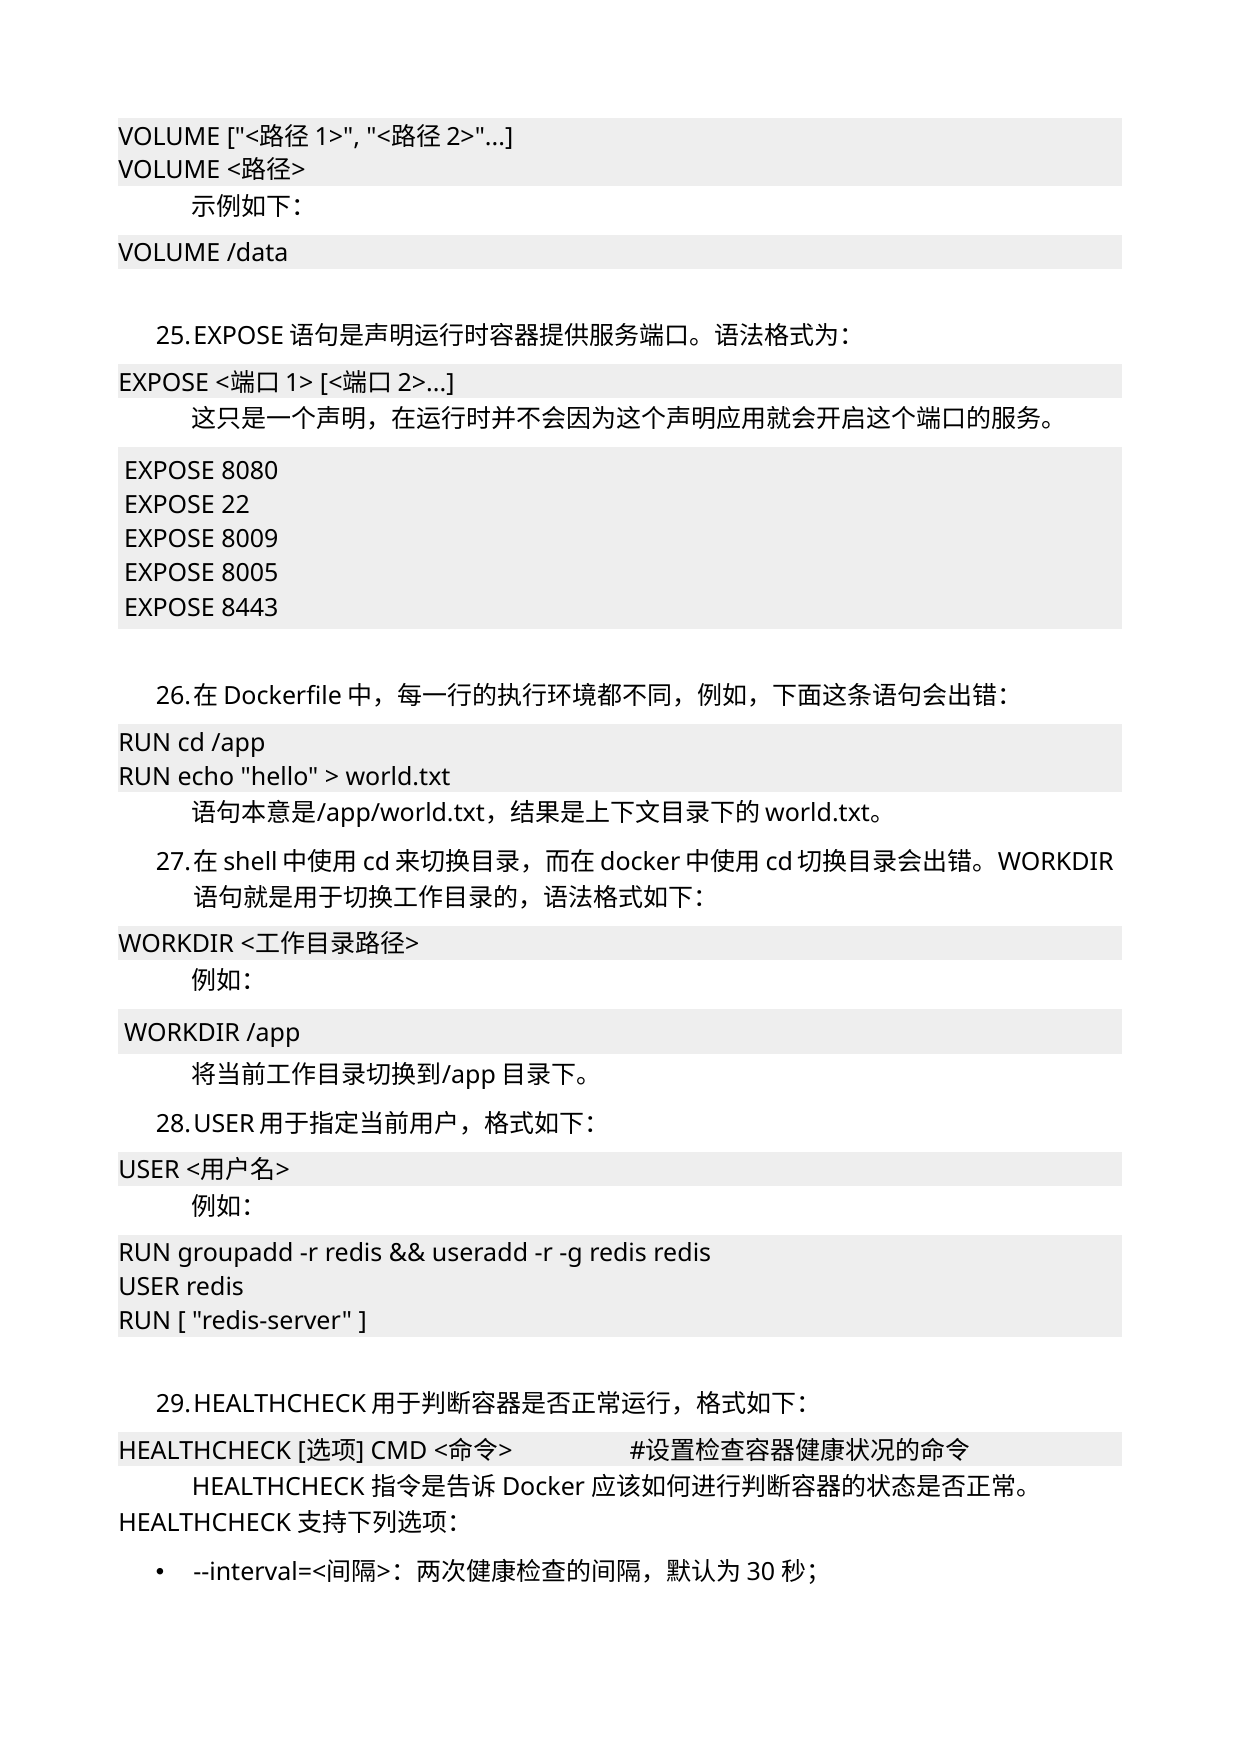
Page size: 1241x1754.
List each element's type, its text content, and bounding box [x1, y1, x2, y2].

table_header EXPOSE 8080 EXPOSE 22 EXPOSE 8009 EXPOSE 8005 EXPOSE 8443 [118, 447, 1122, 629]
text 例如： [118, 960, 1122, 996]
table_header RUN groupadd -r redis && useradd -r -g redis redis USER redis RUN [ "redis-server" ] [118, 1235, 1122, 1337]
table_header RUN cd /app RUN echo "hello" > world.txt [118, 724, 1122, 792]
list 在Dockerfile中，每一行的执行环境都不同，例如，下面这条语句会出错： [156, 676, 1122, 712]
text 将当前工作目录切换到/app目录下。 [118, 1054, 1122, 1091]
table_header EXPOSE <端口1> [<端口2>...] [118, 364, 1122, 398]
table_header VOLUME /data [118, 235, 1122, 269]
list 在shell中使用cd来切换目录，而在docker中使用cd切换目录会出错。WORKDIR语句就是用于切换工作目录的，语法格式如下： [156, 841, 1122, 914]
list HEALTHCHECK用于判断容器是否正常运行，格式如下： [156, 1383, 1122, 1420]
table_header WORKDIR <工作目录路径> [118, 926, 1122, 960]
list USER用于指定当前用户，格式如下： [156, 1103, 1122, 1139]
text 语句本意是/app/world.txt，结果是上下文目录下的world.txt。 [118, 792, 1122, 829]
text 例如： [118, 1186, 1122, 1222]
table_header VOLUME ["<路径1>", "<路径2>"...] VOLUME <路径> [118, 118, 1122, 186]
text 这只是一个声明，在运行时并不会因为这个声明应用就会开启这个端口的服务。 [118, 398, 1122, 435]
table_header HEALTHCHECK [选项] CMD <命令> #设置检查容器健康状况的命令 [118, 1432, 1122, 1466]
table_header WORKDIR /app [118, 1009, 1122, 1054]
text 示例如下： [118, 186, 1122, 222]
list EXPOSE语句是声明运行时容器提供服务端口。语法格式为： [156, 316, 1122, 352]
text HEALTHCHECK 指令是告诉 Docker 应该如何进行判断容器的状态是否正常。HEALTHCHECK 支持下列选项： [118, 1466, 1122, 1539]
table_header USER <用户名> [118, 1152, 1122, 1186]
list --interval=<间隔>：两次健康检查的间隔，默认为 30 秒； [156, 1551, 1122, 1588]
